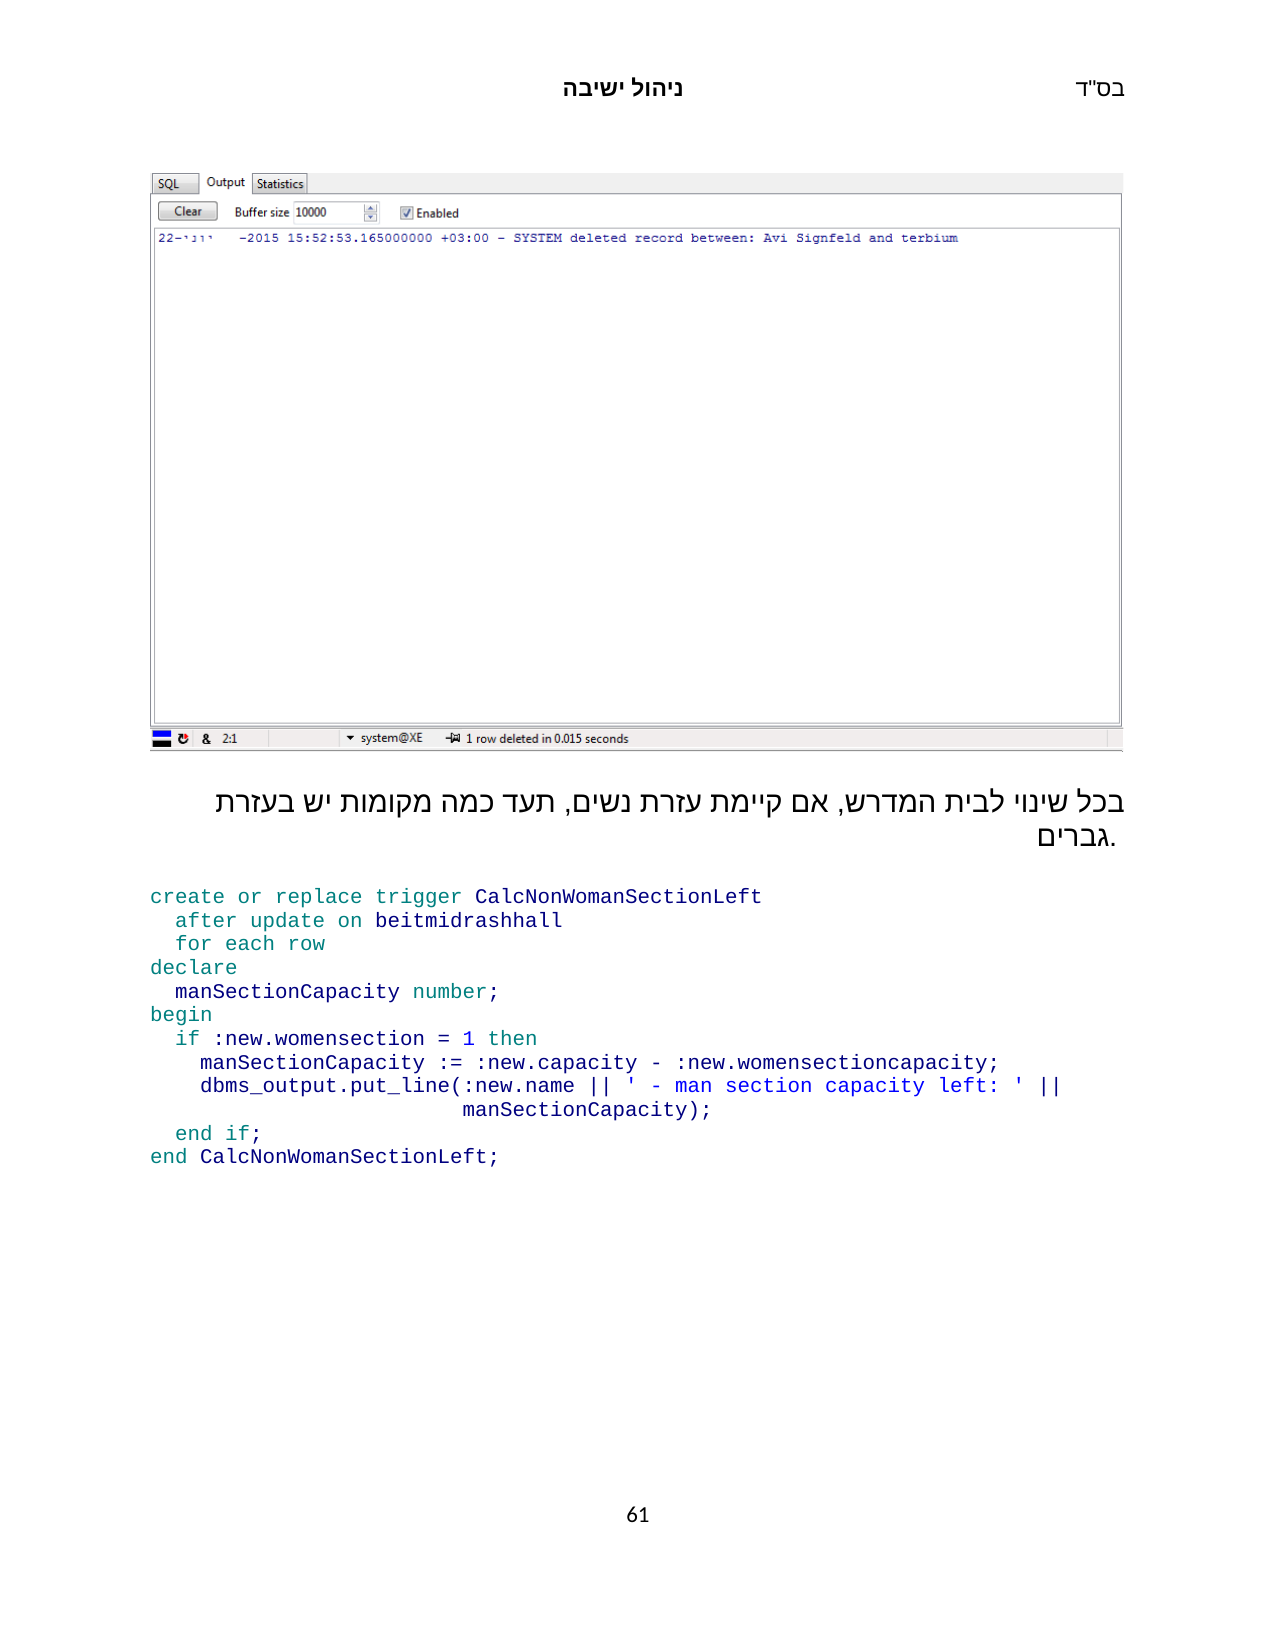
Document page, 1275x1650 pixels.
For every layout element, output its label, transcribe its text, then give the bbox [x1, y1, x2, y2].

text manSectionCapacity); [150, 1099, 1125, 1123]
text end if; [150, 1123, 1125, 1146]
text after update on beitmidrashhall [150, 910, 1125, 933]
text dbms_output.put_line(:new.name || ' - man section capacity left: ' || [150, 1075, 1125, 1099]
text if :new.womensection = 1 then [150, 1028, 1125, 1052]
text begin [150, 1004, 1125, 1028]
text end CalcNonWomanSectionLeft; [150, 1146, 1125, 1170]
text manSectionCapacity := :new.capacity - :new.womensectioncapacity; [150, 1052, 1125, 1075]
text for each row [150, 933, 1125, 957]
text declare [150, 957, 1125, 981]
text manSectionCapacity number; [150, 981, 1125, 1004]
text create or replace trigger CalcNonWomanSectionLeft [150, 886, 1125, 910]
text בכל שינוי לבית המדרש, אם קיימת עזרת נשים, תעד כמה מקומות יש בעזרת גברים. [150, 786, 1125, 853]
